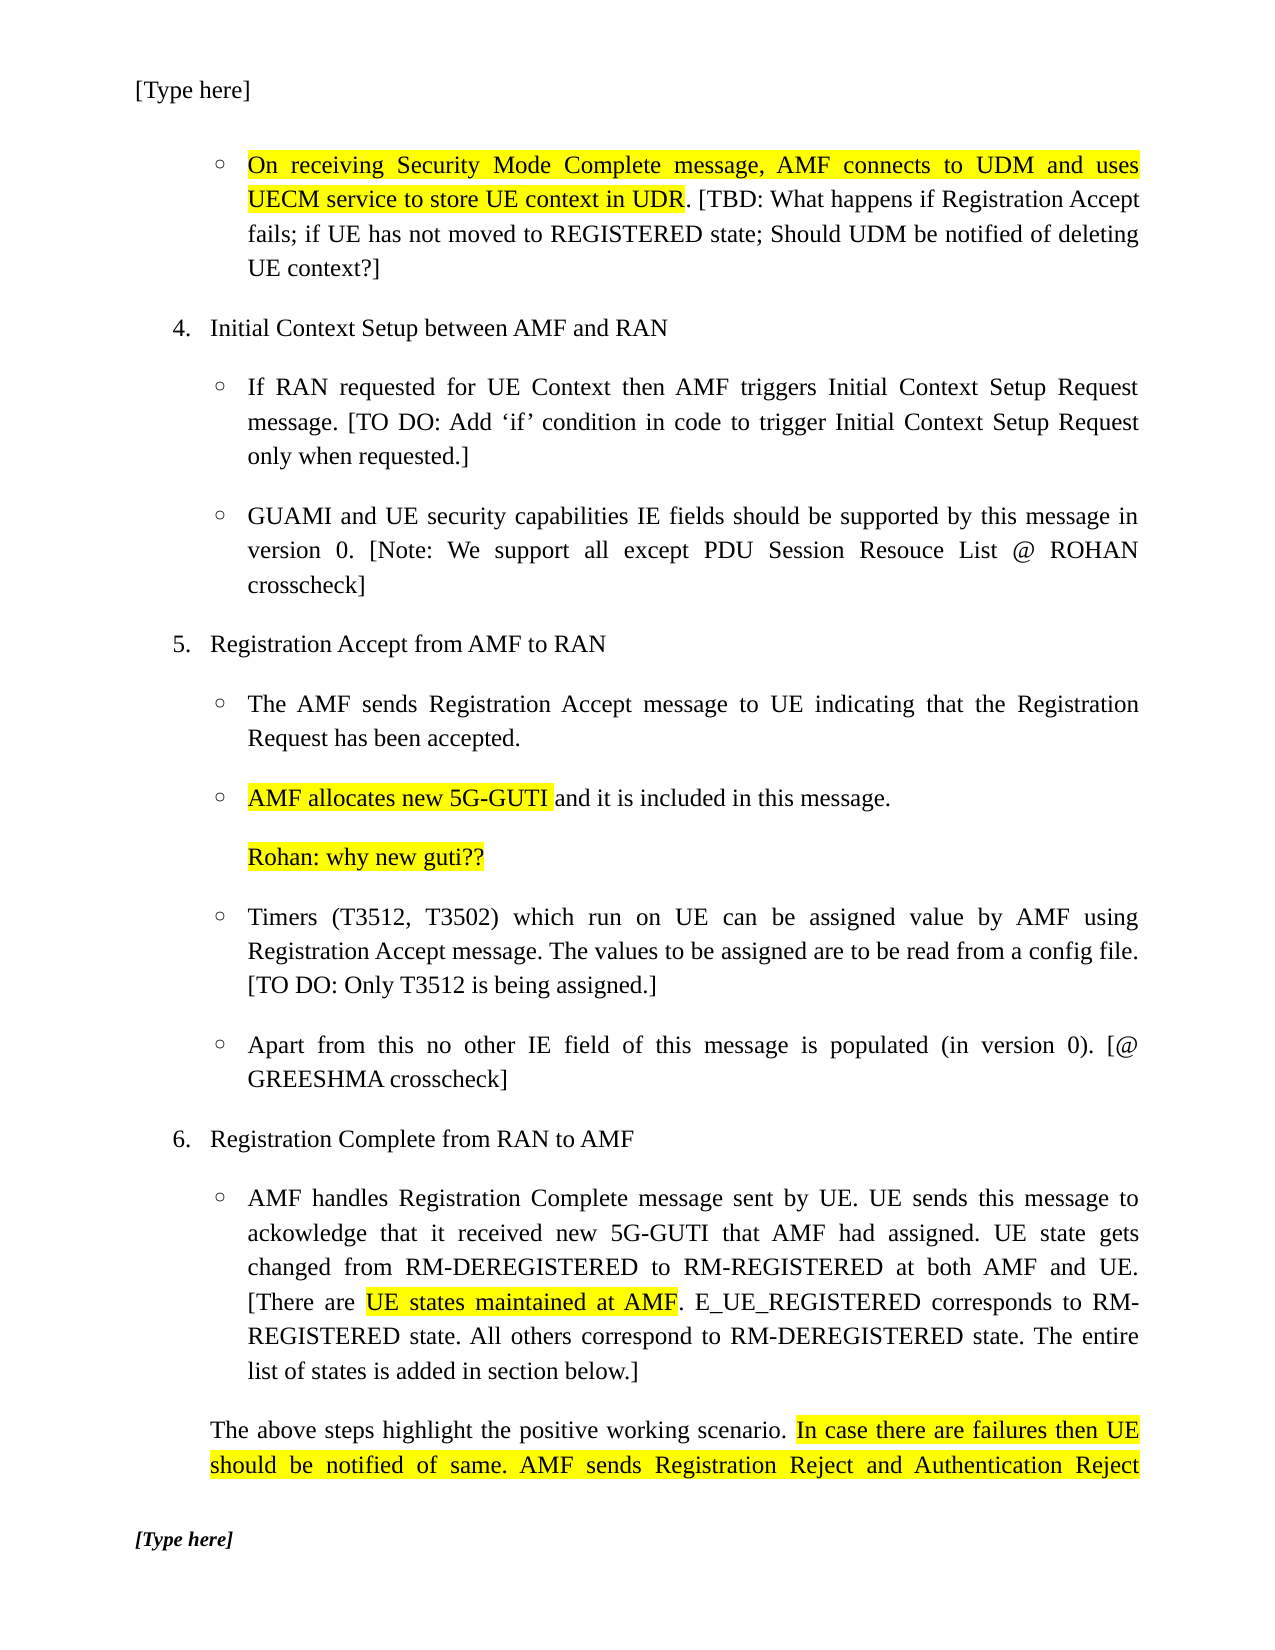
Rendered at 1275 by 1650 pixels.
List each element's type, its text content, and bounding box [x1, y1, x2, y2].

list The above steps highlight the positive working scenario. In case there are failures then UE should be notified of same. AMF sends Registration Reject and Authentication Reject [172, 1415, 1140, 1479]
list The AMF sends Registration Accept message to UE indicating that the Registration Request has been accepted. [210, 689, 1140, 752]
list GUAMI and UE security capabilities IE fields should be supported by this message in version 0. [Note: We support all except PDU Session Resouce List @ ROHAN crosscheck] [210, 501, 1140, 598]
list Registration Complete from RAN to AMF [172, 1124, 1140, 1153]
list Timers (T3512, T3502) which run on UE can be assigned value by AMF using Registration Accept message. The values to be assigned are to be read from a config file. [TO DO: Only T3512 is being assigned.] [210, 902, 1140, 999]
list Apart from this no other IE field of this message is populated (in version 0). [@ GREESHMA crosscheck] [210, 1030, 1140, 1093]
list Rohan: why new guti?? [210, 842, 1140, 871]
list If RAN requested for UE Context then AMF triggers Initial Context Setup Request message. [TO DO: Add ‘if’ condition in code to trigger Initial Context Setup Request only when requested.] [210, 372, 1140, 470]
list AMF allocates new 5G-GUTI and it is included in this message. [210, 783, 1140, 811]
list Registration Accept from AMF to RAN [172, 629, 1140, 658]
list Initial Context Setup between AMF and RAN [172, 313, 1140, 342]
list AMF handles Registration Complete message sent by UE. UE sends this message to ackowledge that it received new 5G-GUTI that AMF had assigned. UE state gets changed from RM-DEREGISTERED to RM-REGISTERED at both AMF and UE. [There are UE states maintained at AMF. E_UE_REGISTERED corresponds to RM-REGISTERED state. All others correspond to RM-DEREGISTERED state. The entire list of states is added in section below.] [210, 1183, 1140, 1385]
list On receiving Security Mode Complete message, AMF connects to UDM and uses UECM service to store UE context in UDR. [TBD: What happens if Registration Accept fails; if UE has not moved to REGISTERED state; Should UDM be notified of deleting UE context?] [210, 150, 1140, 282]
